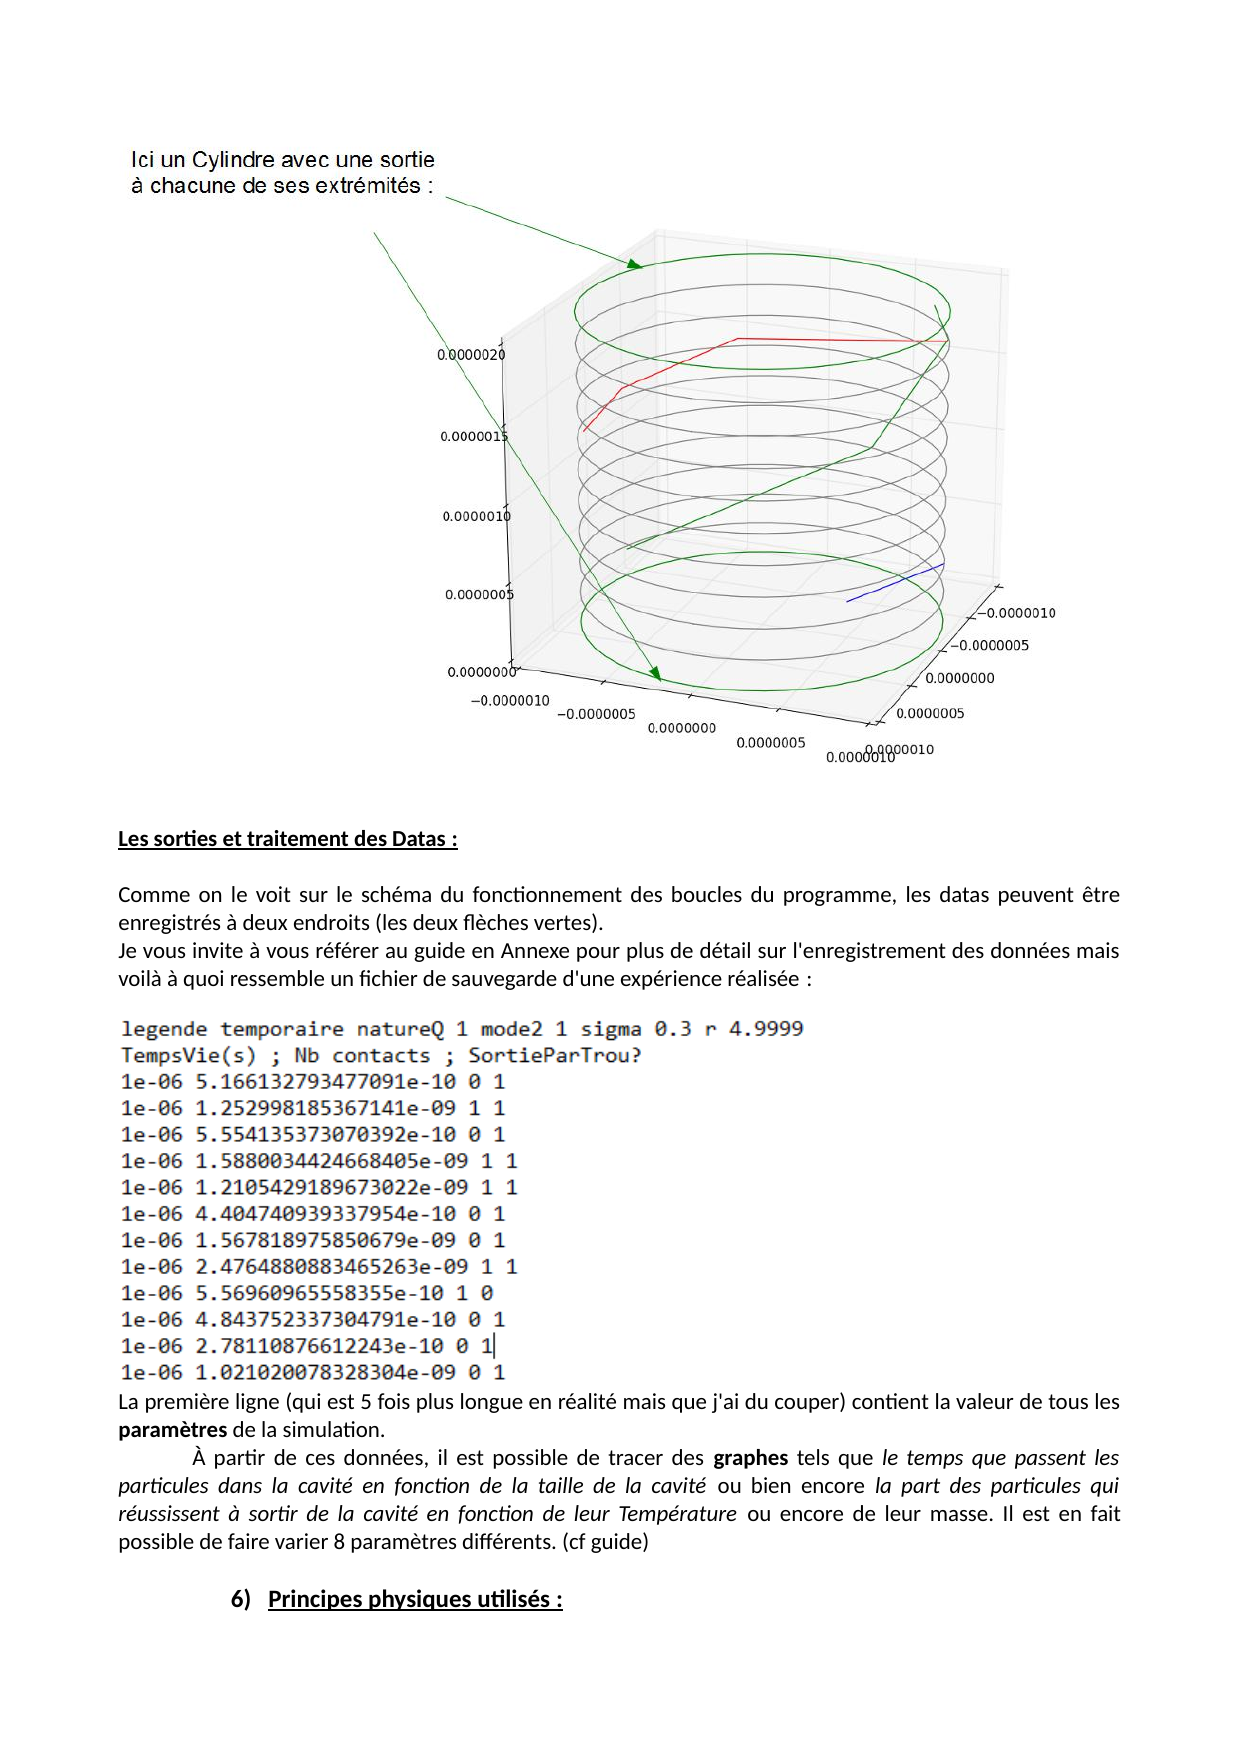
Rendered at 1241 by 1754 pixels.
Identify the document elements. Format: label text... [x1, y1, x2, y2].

list Principes physiques utilisés : [231, 1583, 1122, 1613]
text La première ligne (qui est 5 fois plus longue en réalité mais que j'ai du couper) contient la valeur de tous les paramètres de la simulation. [118, 992, 1122, 1443]
text À partir de ces données, il est possible de tracer des graphes tels que le temps que passent les particules dans la cavité en fonction de la taille de la cavité ou bien encore la part des particules qui réussissent à sortir de la cavité en fonction de leur Température ou encore de leur masse. Il est en fait possible de faire varier 8 paramètres différents. (cf guide) [118, 1443, 1122, 1555]
text Comme on le voit sur le schéma du fonctionnement des boucles du programme, les datas peuvent être enregistrés à deux endroits (les deux flèches vertes). [118, 880, 1122, 936]
picture [118, 1014, 804, 1387]
picture [104, 70, 1109, 825]
text Les sorties et traitement des Datas : [118, 118, 1122, 852]
text Je vous invite à vous référer au guide en Annexe pour plus de détail sur l'enregistrement des données mais voilà à quoi ressemble un fichier de sauvegarde d'une expérience réalisée : [118, 936, 1122, 992]
